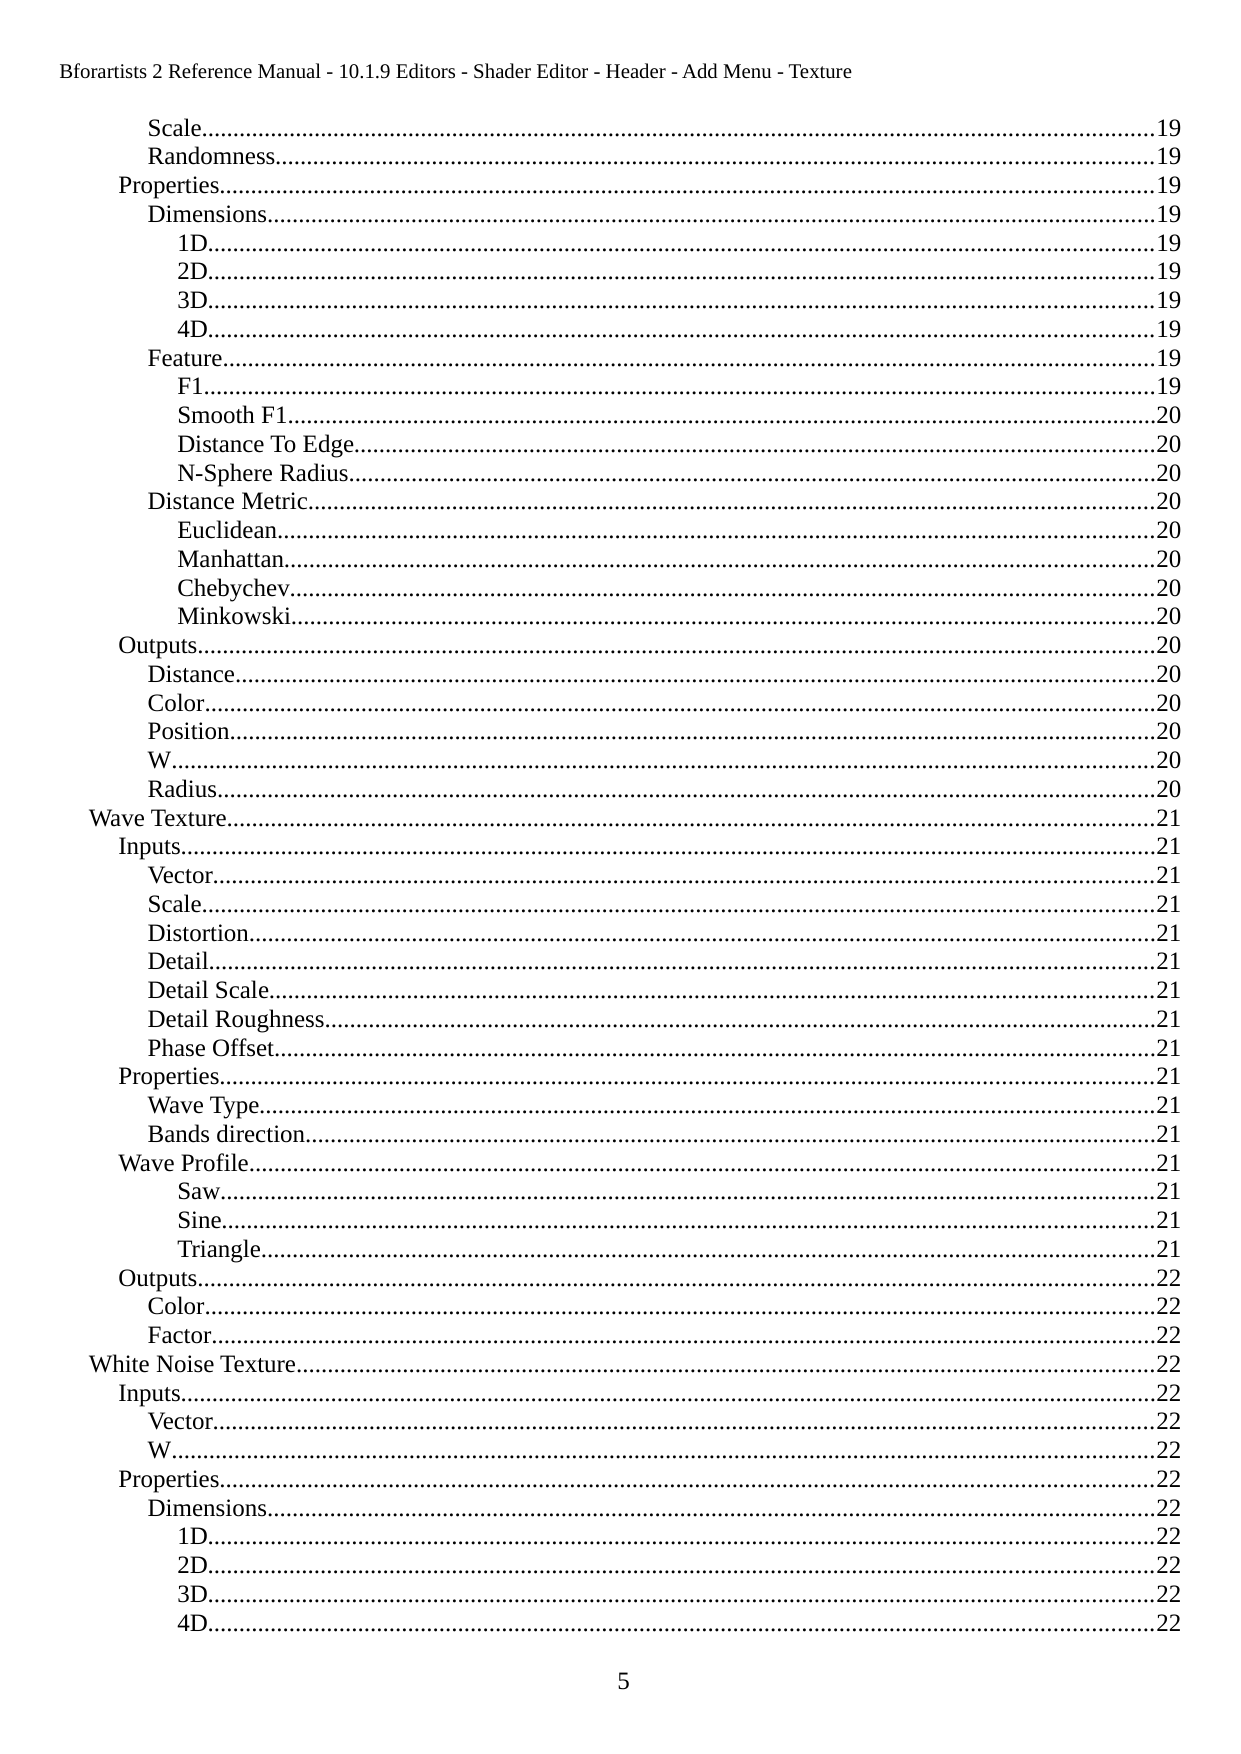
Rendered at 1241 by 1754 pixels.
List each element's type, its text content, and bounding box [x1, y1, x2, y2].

text Vector 22 [147, 1406, 1181, 1435]
text 3D 22 [177, 1579, 1181, 1608]
text Detail 21 [147, 946, 1181, 975]
text 1D 22 [177, 1521, 1181, 1550]
text Feature 19 [147, 343, 1181, 371]
text Wave Profile 21 [118, 1148, 1181, 1176]
text Phase Offset 21 [147, 1033, 1181, 1061]
text Detail Roughness 21 [147, 1004, 1181, 1033]
text Color 22 [147, 1291, 1181, 1320]
text 2D 19 [177, 256, 1181, 285]
text Distortion 21 [147, 918, 1181, 946]
text Chebychev 20 [177, 573, 1181, 601]
text Color 20 [147, 688, 1181, 716]
text Scale 21 [147, 889, 1181, 918]
text N-Sphere Radius 20 [177, 458, 1181, 486]
text 3D 19 [177, 285, 1181, 314]
text Scale 19 [147, 113, 1181, 141]
text 4D 22 [177, 1608, 1181, 1636]
text Detail Scale 21 [147, 975, 1181, 1004]
text Inputs 21 [118, 831, 1181, 860]
text Distance 20 [147, 659, 1181, 688]
text Distance To Edge 20 [177, 429, 1181, 458]
text White Noise Texture 22 [88, 1349, 1181, 1378]
text Position 20 [147, 716, 1181, 745]
text Wave Texture 21 [88, 803, 1181, 831]
text Inputs 22 [118, 1378, 1181, 1406]
text Outputs 20 [118, 630, 1181, 659]
text W 22 [147, 1435, 1181, 1464]
text 1D 19 [177, 228, 1181, 256]
text Properties 21 [118, 1061, 1181, 1090]
text 4D 19 [177, 314, 1181, 343]
text Saw 21 [177, 1176, 1181, 1205]
text Radius 20 [147, 774, 1181, 803]
text Manhattan 20 [177, 544, 1181, 573]
text Factor 22 [147, 1320, 1181, 1349]
text Minkowski 20 [177, 601, 1181, 630]
text Smooth F1 20 [177, 400, 1181, 429]
text W 20 [147, 745, 1181, 774]
text Distance Metric 20 [147, 486, 1181, 515]
text Properties 22 [118, 1464, 1181, 1493]
text Vector 21 [147, 860, 1181, 889]
text Dimensions 19 [147, 199, 1181, 228]
text Properties 19 [118, 170, 1181, 199]
text Dimensions 22 [147, 1493, 1181, 1521]
text Sine 21 [177, 1205, 1181, 1234]
text Triangle 21 [177, 1234, 1181, 1263]
text Wave Type 21 [147, 1090, 1181, 1119]
text Bands direction 21 [147, 1119, 1181, 1148]
text Randomness 19 [147, 141, 1181, 170]
text F1 19 [177, 371, 1181, 400]
text Euclidean 20 [177, 515, 1181, 544]
text Outputs 22 [118, 1263, 1181, 1291]
text 2D 22 [177, 1550, 1181, 1579]
